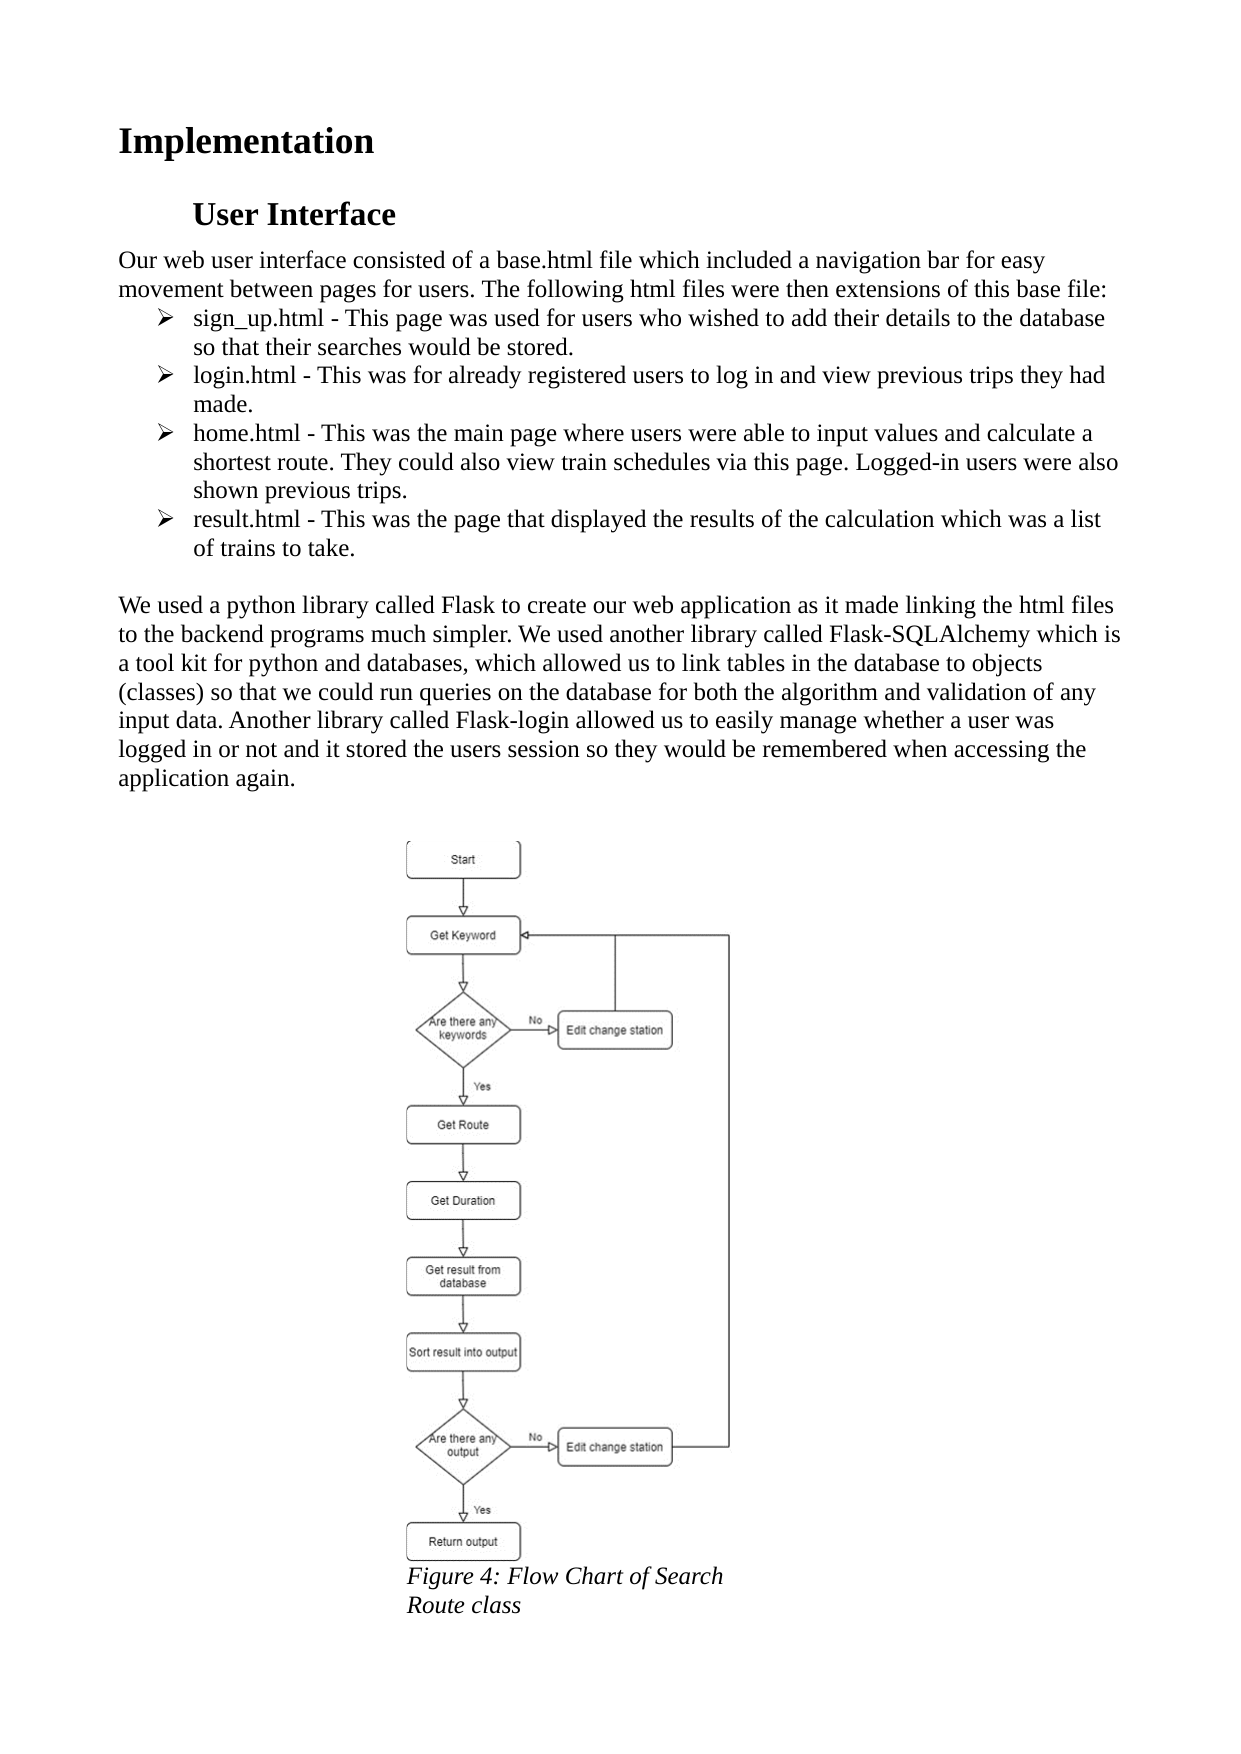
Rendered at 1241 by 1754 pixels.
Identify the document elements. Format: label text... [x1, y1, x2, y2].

list login.html - This was for already registered users to log in and view previous trips they had made. [156, 360, 1122, 418]
picture [406, 841, 738, 1562]
subtitle User Interface [118, 194, 1122, 233]
list home.html - This was the main page where users were able to input values and calculate a shortest route. They could also view train schedules via this page. Logged-in users were also shown previous trips. [156, 418, 1122, 504]
text Our web user interface consisted of a base.html file which included a navigation bar for easy movement between pages for users. The following html files were then extensions of this base file: [118, 245, 1122, 303]
text Figure 4: Flow Chart of Search Route class [407, 1562, 738, 1619]
list sign_up.html - This page was used for users who wished to add their details to the database so that their searches would be stored. [156, 303, 1122, 360]
subtitle Implementation [118, 118, 1122, 161]
text We used a python library called Flask to create our web application as it made linking the html files to the backend programs much simpler. We used another library called Flask-SQLAlchemy which is a tool kit for python and databases, which allowed us to link tables in the database to objects (classes) so that we could run queries on the database for both the algorithm and validation of any input data. Another library called Flask-login allowed us to easily manage whether a user was logged in or not and it stored the users session so they would be remembered when accessing the application again. [118, 590, 1122, 792]
list result.html - This was the page that displayed the results of the calculation which was a list of trains to take. [156, 504, 1122, 562]
